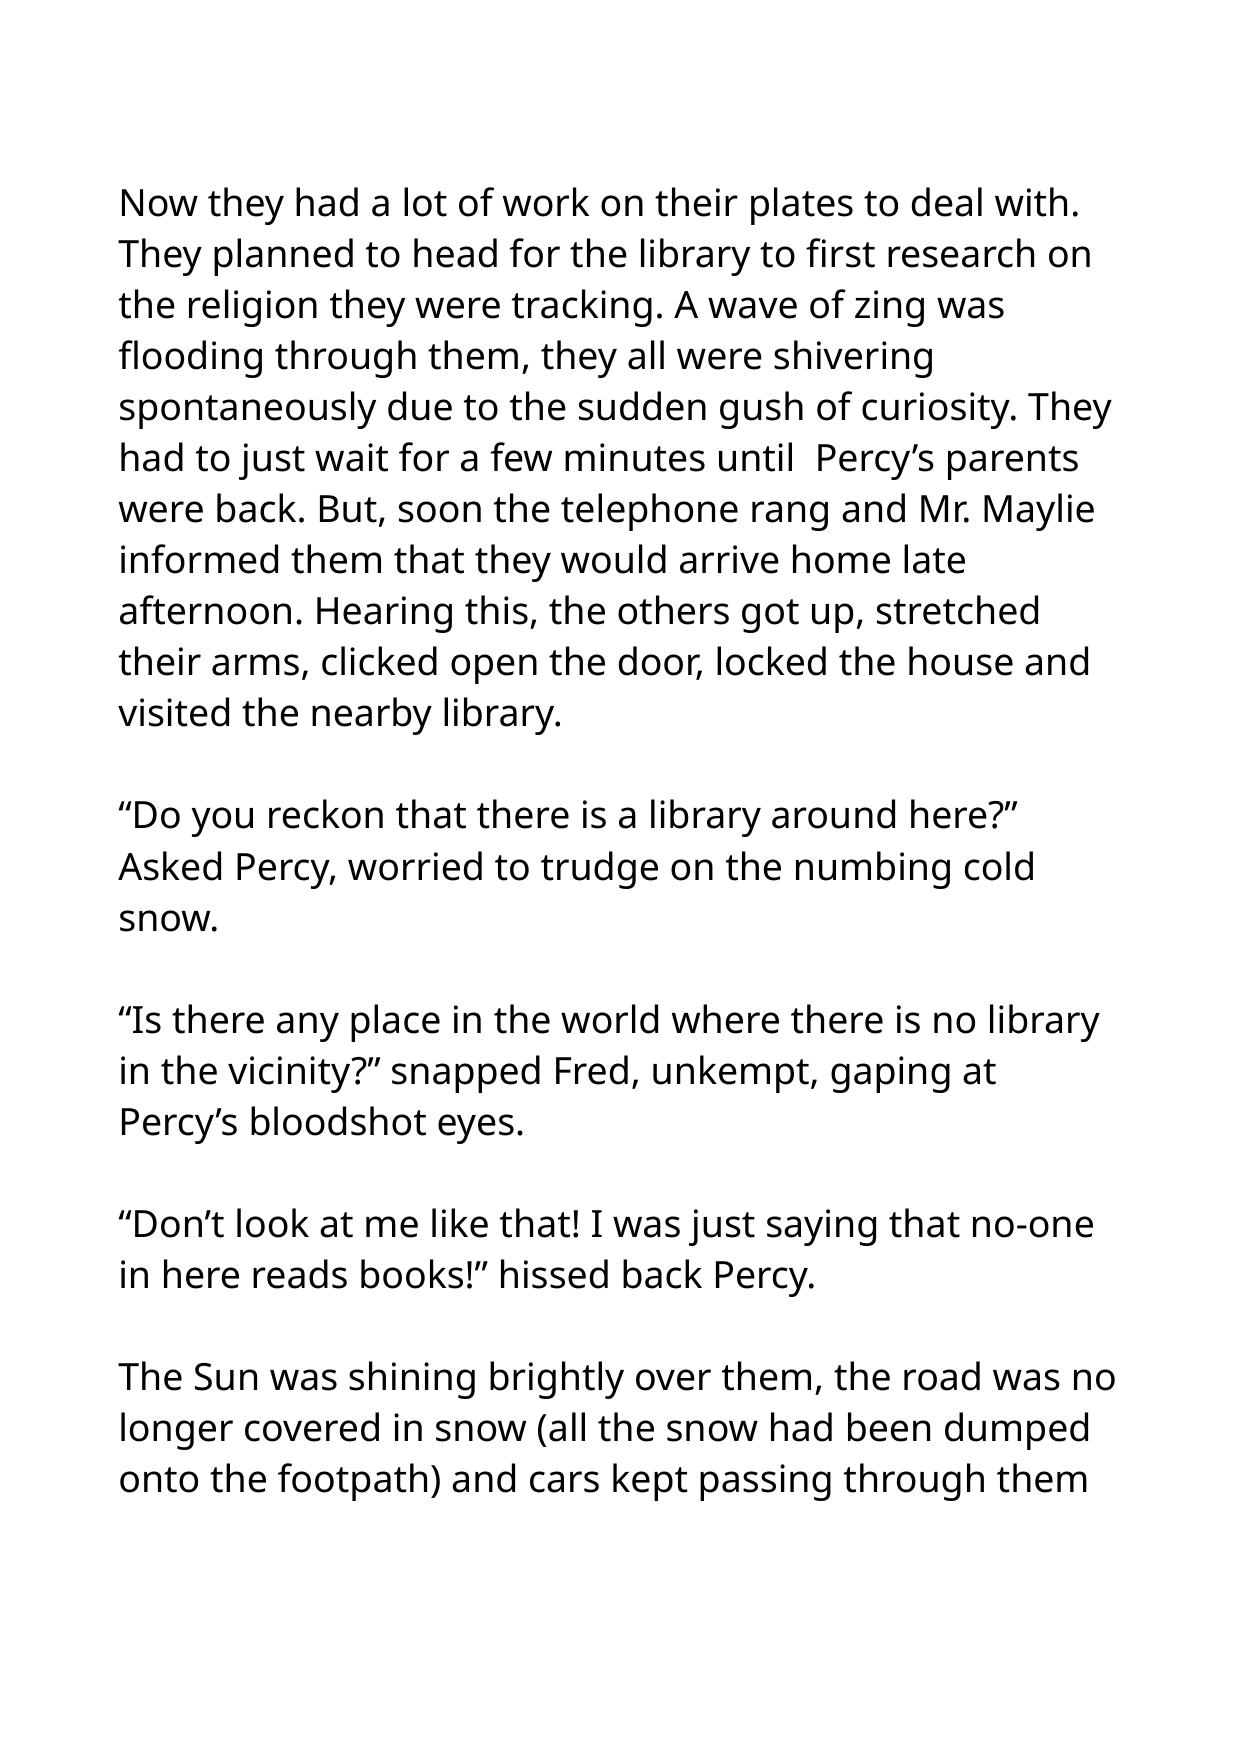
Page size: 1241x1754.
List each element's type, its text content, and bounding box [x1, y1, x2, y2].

text “Is there any place in the world where there is no library in the vicinity?” snapped Fred, unkempt, gaping at Percy’s bloodshot eyes. [118, 993, 1122, 1146]
text Now they had a lot of work on their plates to deal with. They planned to head for the library to first research on the religion they were tracking. A wave of zing was flooding through them, they all were shivering spontaneously due to the sudden gush of curiosity. They had to just wait for a few minutes until Percy’s parents were back. But, soon the telephone rang and Mr. Maylie informed them that they would arrive home late afternoon. Hearing this, the others got up, stretched their arms, clicked open the door, locked the house and visited the nearby library. [118, 176, 1122, 738]
text “Don’t look at me like that! I was just saying that no-one in here reads books!” hissed back Percy. [118, 1197, 1122, 1299]
text The Sun was shining brightly over them, the road was no longer covered in snow (all the snow had been dumped onto the footpath) and cars kept passing through them [118, 1350, 1122, 1503]
text “Do you reckon that there is a library around here?” Asked Percy, worried to trudge on the numbing cold snow. [118, 789, 1122, 942]
